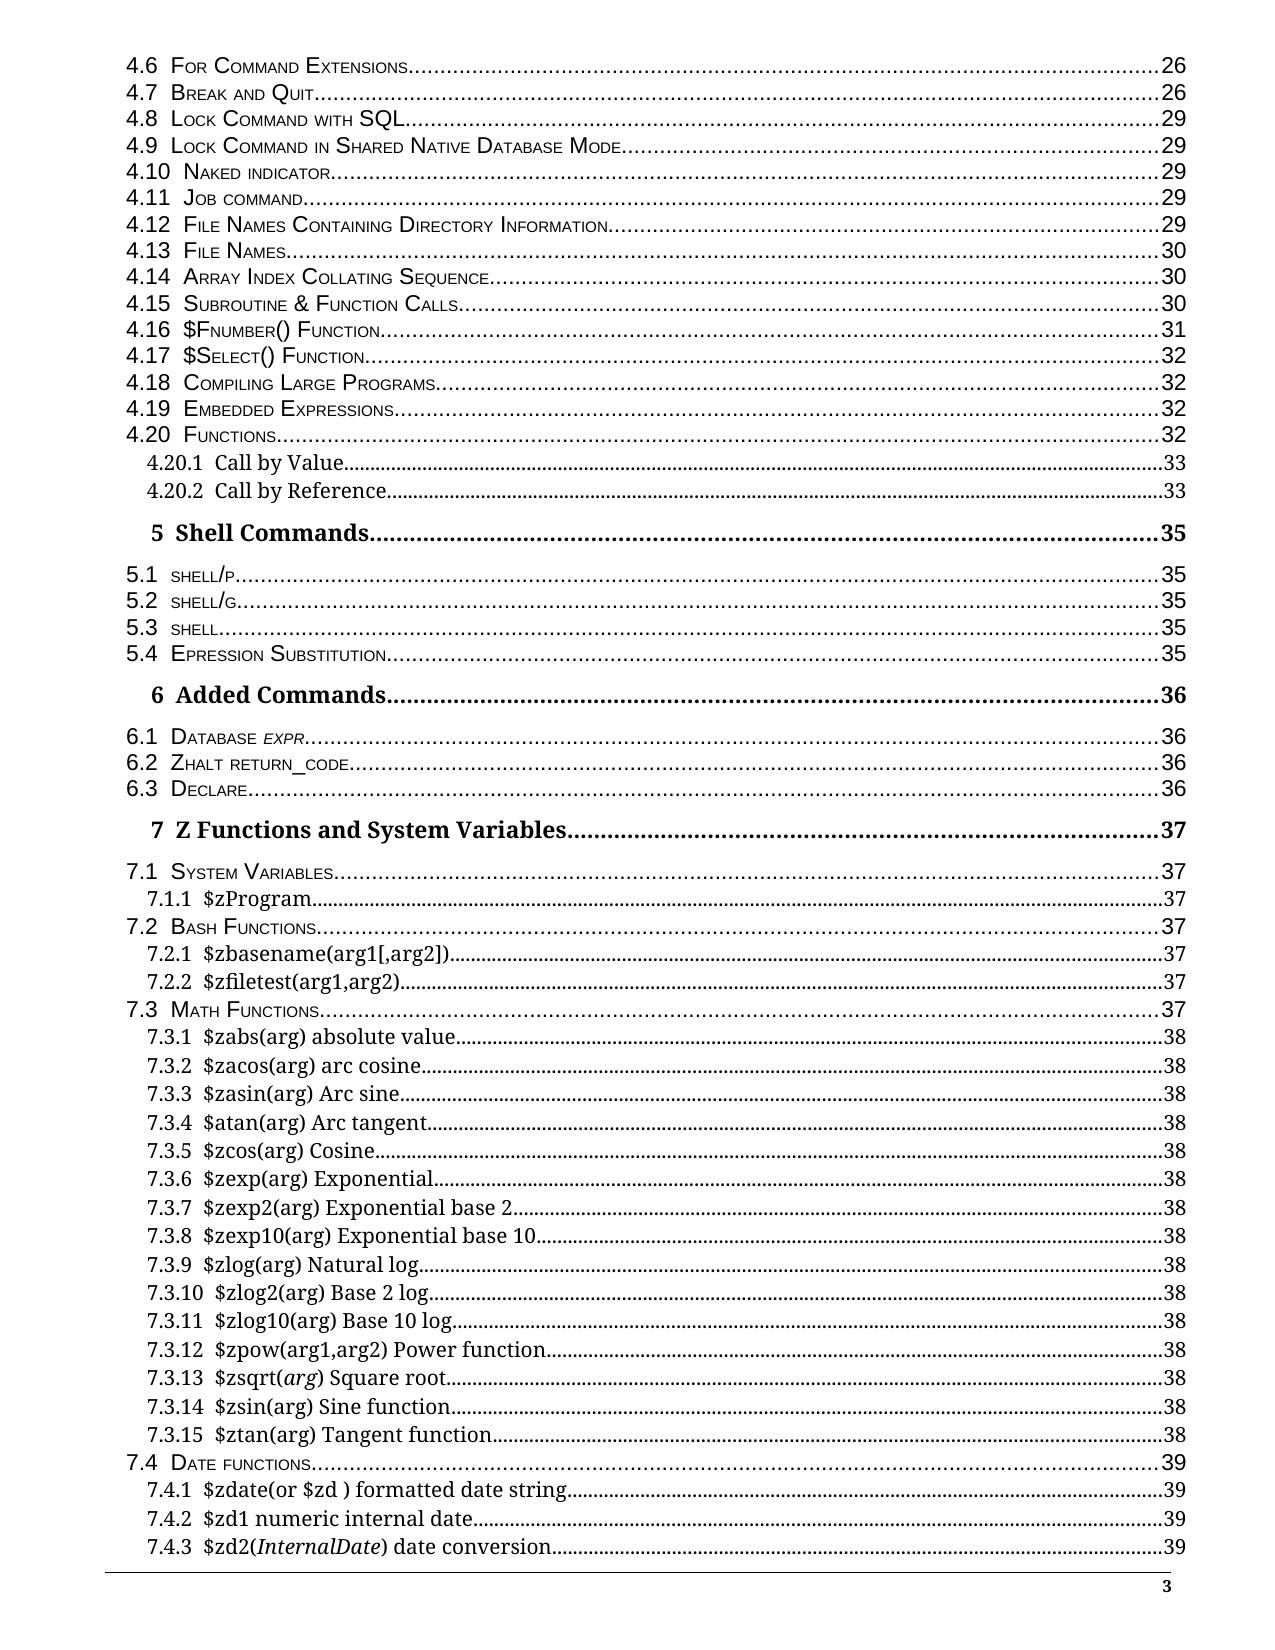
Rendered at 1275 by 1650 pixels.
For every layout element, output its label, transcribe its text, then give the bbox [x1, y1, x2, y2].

text 4.20.1 Call by Value 33 [147, 448, 1186, 476]
text 7.4.3 $zd2(InternalDate) date conversion 39 [147, 1532, 1186, 1561]
text 4.19 Embedded Expressions 32 [126, 395, 1186, 421]
text 4.20 Functions 32 [126, 421, 1186, 448]
text 7.4 Date functions 39 [126, 1449, 1186, 1475]
text 4.13 File Names 30 [126, 237, 1186, 263]
text 7.3.1 $zabs(arg) absolute value 38 [147, 1022, 1186, 1051]
text 7 Z Functions and System Variables 37 [105, 814, 1186, 845]
text 4.7 Break and Quit 26 [126, 79, 1186, 105]
text 7.3.11 $zlog10(arg) Base 10 log 38 [147, 1307, 1186, 1335]
text 7.3.7 $zexp2(arg) Exponential base 2 38 [147, 1193, 1186, 1221]
text 5.4 Epression Substitution 35 [126, 640, 1186, 666]
text 7.2.2 $zfiletest(arg1,arg2) 37 [147, 967, 1186, 996]
text 7.3.15 $ztan(arg) Tangent function 38 [147, 1420, 1186, 1449]
text 4.16 $Fnumber() Function 31 [126, 316, 1186, 342]
text 6 Added Commands 36 [105, 679, 1186, 710]
text 7.3.6 $zexp(arg) Exponential 38 [147, 1164, 1186, 1193]
text 7.3.10 $zlog2(arg) Base 2 log 38 [147, 1278, 1186, 1307]
text 4.15 Subroutine & Function Calls 30 [126, 290, 1186, 316]
text 7.3.9 $zlog(arg) Natural log 38 [147, 1250, 1186, 1278]
text 6.2 Zhalt return_code 36 [126, 749, 1186, 775]
text 5.1 shell/p 35 [126, 561, 1186, 587]
text 7.1.1 $zProgram 37 [147, 884, 1186, 913]
text 6.3 Declare 36 [126, 775, 1186, 802]
text 4.14 Array Index Collating Sequence 30 [126, 263, 1186, 290]
text 4.20.2 Call by Reference. 33 [147, 476, 1186, 505]
text 4.12 File Names Containing Directory Information 29 [126, 211, 1186, 237]
text 7.3.3 $zasin(arg) Arc sine 38 [147, 1079, 1186, 1108]
text 7.3 Math Functions 37 [126, 996, 1186, 1022]
text 7.4.2 $zd1 numeric internal date 39 [147, 1504, 1186, 1532]
text 4.6 For Command Extensions 26 [126, 52, 1186, 79]
text 7.2 Bash Functions 37 [126, 913, 1186, 939]
text 7.3.2 $zacos(arg) arc cosine 38 [147, 1051, 1186, 1079]
text 4.8 Lock Command with SQL 29 [126, 105, 1186, 132]
text 7.4.1 $zdate(or $zd ) formatted date string 39 [147, 1475, 1186, 1504]
text 7.1 System Variables 37 [126, 858, 1186, 884]
text 4.18 Compiling Large Programs 32 [126, 369, 1186, 395]
text 4.9 Lock Command in Shared Native Database Mode 29 [126, 132, 1186, 158]
text 7.3.14 $zsin(arg) Sine function 38 [147, 1392, 1186, 1420]
text 7.2.1 $zbasename(arg1[,arg2]) 37 [147, 939, 1186, 967]
text 4.10 Naked indicator 29 [126, 158, 1186, 184]
text 7.3.13 $zsqrt(arg) Square root 38 [147, 1363, 1186, 1392]
text 7.3.8 $zexp10(arg) Exponential base 10 38 [147, 1221, 1186, 1250]
text 6.1 Database expr 36 [126, 723, 1186, 749]
text 7.3.5 $zcos(arg) Cosine 38 [147, 1136, 1186, 1164]
text 5.2 shell/g 35 [126, 587, 1186, 614]
text 7.3.4 $atan(arg) Arc tangent 38 [147, 1108, 1186, 1136]
text 5.3 shell 35 [126, 614, 1186, 640]
text 7.3.12 $zpow(arg1,arg2) Power function 38 [147, 1335, 1186, 1363]
text 5 Shell Commands 35 [105, 517, 1186, 548]
text 4.11 Job command 29 [126, 184, 1186, 211]
text 4.17 $Select() Function 32 [126, 342, 1186, 369]
